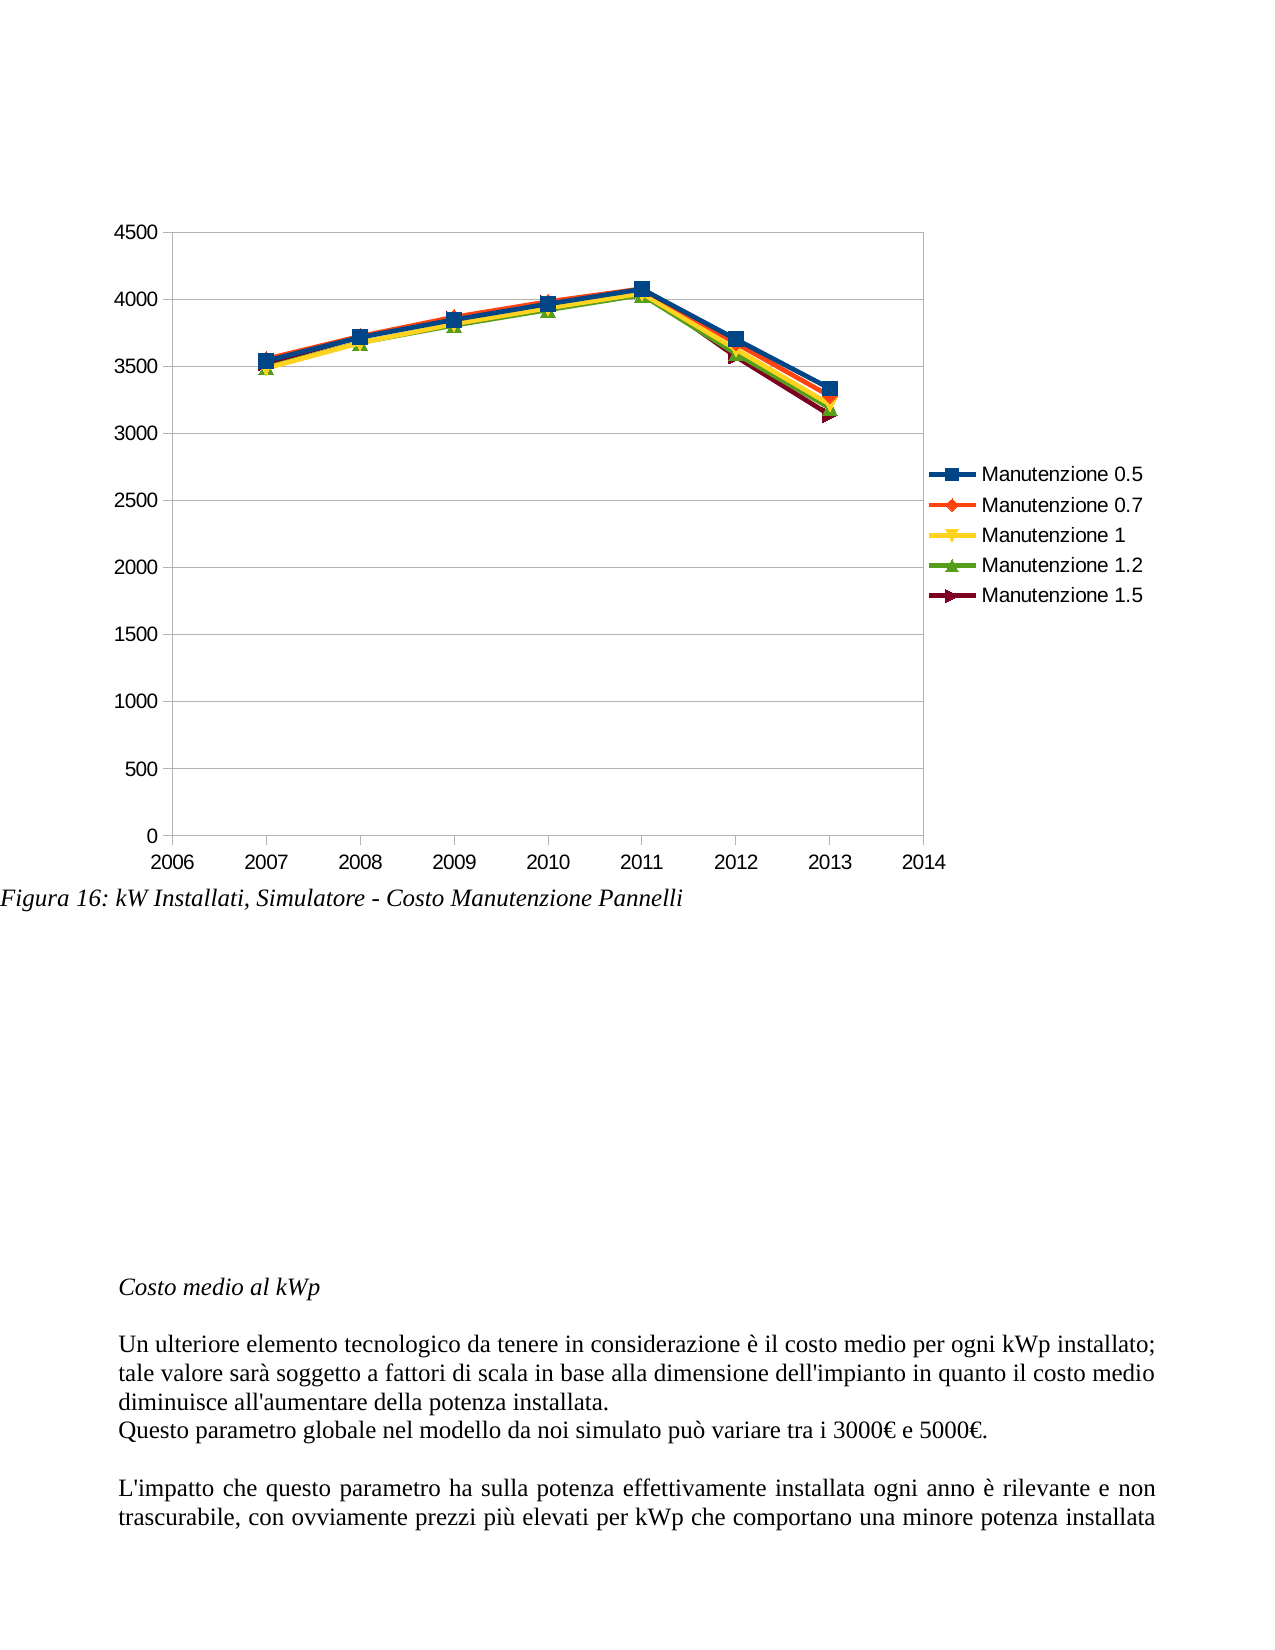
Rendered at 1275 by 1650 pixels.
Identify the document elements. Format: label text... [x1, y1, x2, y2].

list Un ulteriore elemento tecnologico da tenere in considerazione è il costo medio per ogni kWp installato; tale valore sarà soggetto a fattori di scala in base alla dimensione dell'impianto in quanto il costo medio diminuisce all'aumentare della potenza installata. [118, 1329, 1157, 1416]
list Costo medio al kWp [118, 1272, 1157, 1301]
list Questo parametro globale nel modello da noi simulato può variare tra i 3000€ e 5000€. [118, 1416, 1157, 1444]
text Figura 16: kW Installati, Simulatore - Costo Manutenzione Pannelli [0, 188, 1275, 912]
list L'impatto che questo parametro ha sulla potenza effettivamente installata ogni anno è rilevante e non trascurabile, con ovviamente prezzi più elevati per kWp che comportano una minore potenza installata [118, 1473, 1157, 1531]
